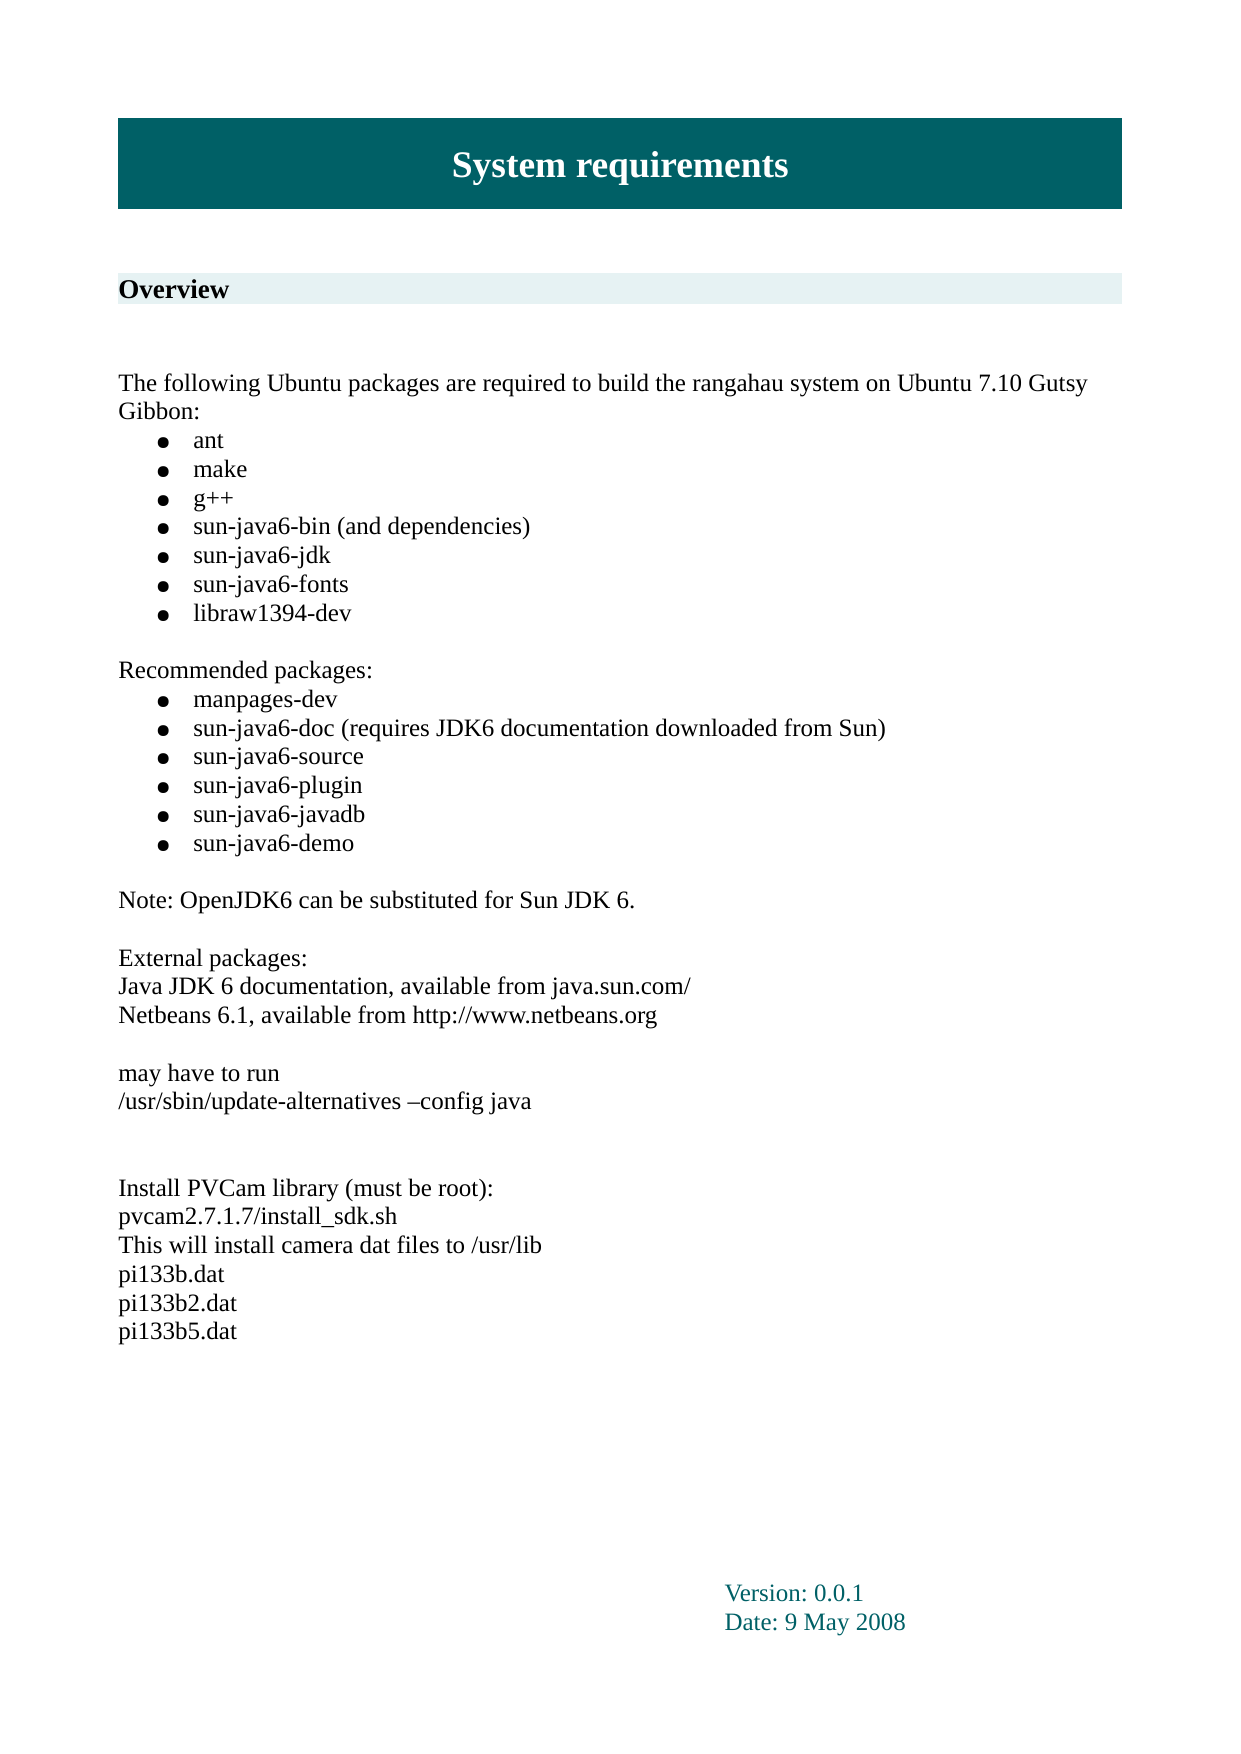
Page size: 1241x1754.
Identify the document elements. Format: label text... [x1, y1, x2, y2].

text Overview [118, 273, 1122, 304]
text The following Ubuntu packages are required to build the rangahau system on Ubuntu 7.10 Gutsy Gibbon: [118, 368, 1122, 425]
list ant [156, 425, 1122, 454]
list make [156, 454, 1122, 483]
text Note: OpenJDK6 can be substituted for Sun JDK 6. [118, 885, 1122, 914]
list sun-java6-javadb [156, 799, 1122, 828]
list manpages-dev [156, 684, 1122, 713]
text /usr/sbin/update-alternatives –config java [118, 1086, 1122, 1115]
text Netbeans 6.1, available from http://www.netbeans.org [118, 1000, 1122, 1029]
list sun-java6-source [156, 741, 1122, 770]
list libraw1394-dev [156, 598, 1122, 626]
list sun-java6-fonts [156, 569, 1122, 598]
text pi133b5.dat [118, 1316, 1122, 1345]
list sun-java6-doc (requires JDK6 documentation downloaded from Sun) [156, 713, 1122, 741]
text Recommended packages: [118, 655, 1122, 684]
text System requirements [118, 142, 1122, 185]
text pi133b.dat [118, 1259, 1122, 1288]
text pi133b2.dat [118, 1288, 1122, 1316]
list sun-java6-jdk [156, 540, 1122, 569]
list g++ [156, 483, 1122, 511]
text Java JDK 6 documentation, available from java.sun.com/ [118, 971, 1122, 1000]
text may have to run [118, 1058, 1122, 1086]
text Install PVCam library (must be root): [118, 1173, 1122, 1201]
text This will install camera dat files to /usr/lib [118, 1230, 1122, 1259]
list sun-java6-bin (and dependencies) [156, 511, 1122, 540]
text pvcam2.7.1.7/install_sdk.sh [118, 1201, 1122, 1230]
list sun-java6-demo [156, 828, 1122, 856]
text External packages: [118, 943, 1122, 971]
list sun-java6-plugin [156, 770, 1122, 799]
